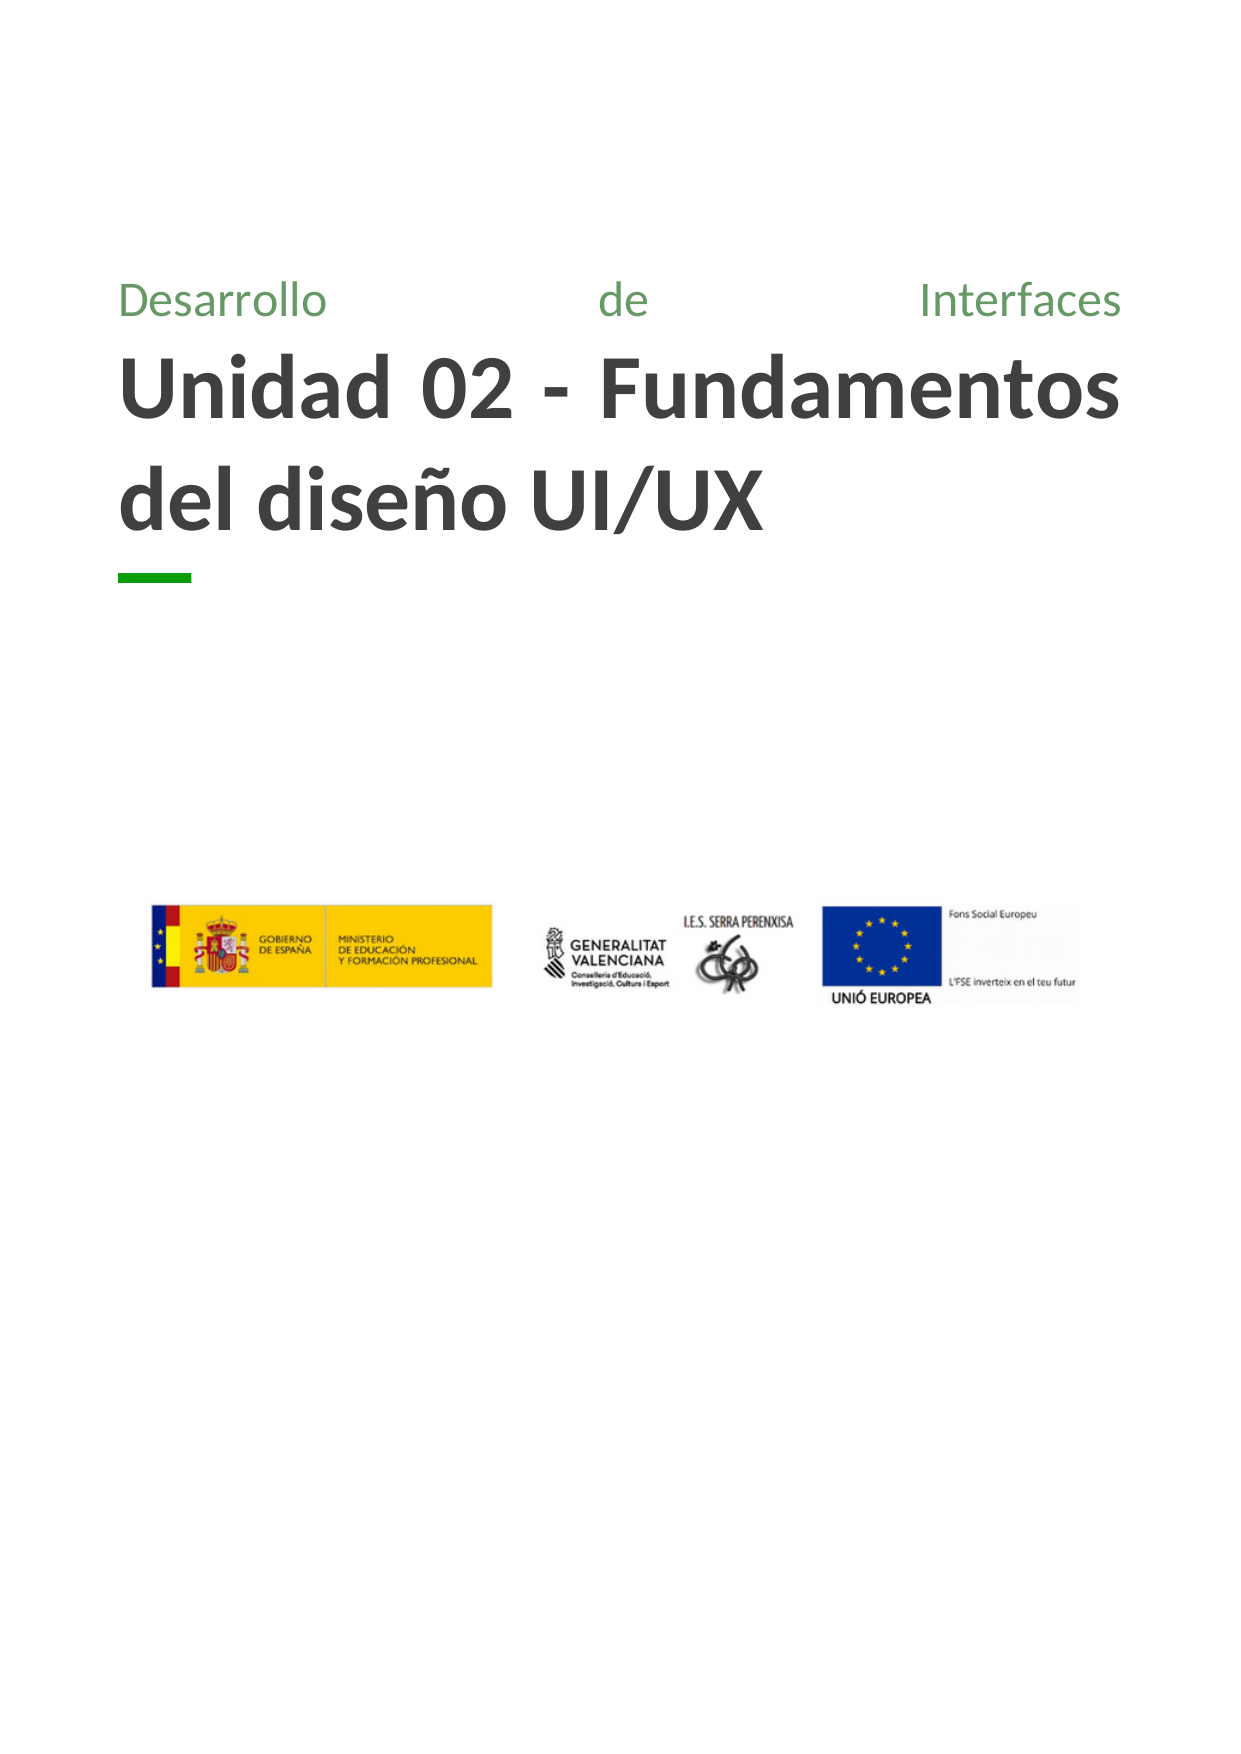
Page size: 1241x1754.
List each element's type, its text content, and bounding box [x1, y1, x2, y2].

picture [118, 573, 192, 583]
title Desarrollo de Interfaces Unidad 02 - Fundamentos del diseño UI/UX [118, 268, 1122, 553]
picture [118, 885, 1123, 1005]
